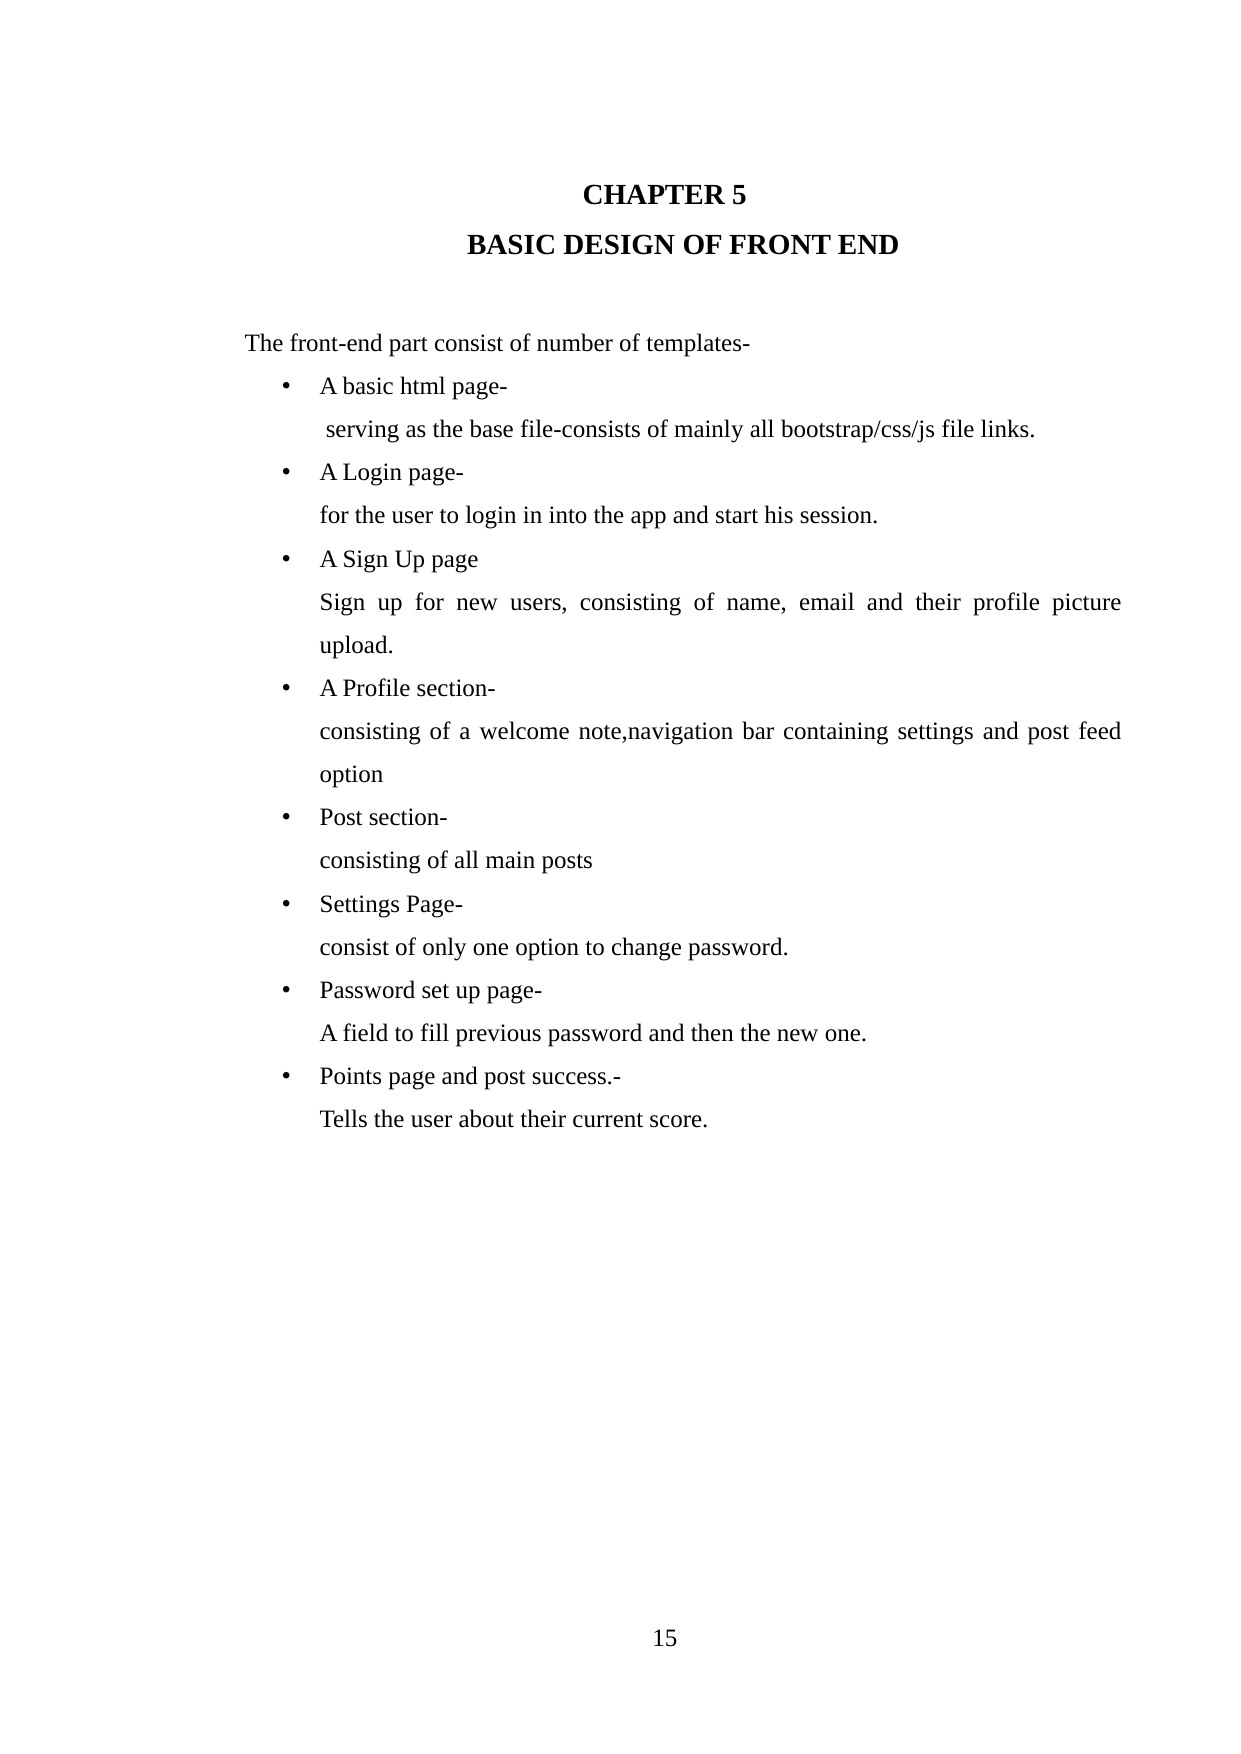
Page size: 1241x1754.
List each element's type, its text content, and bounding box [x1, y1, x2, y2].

list Sign up for new users, consisting of name, email and their profile picture upload. [282, 587, 1122, 659]
list for the user to login in into the app and start his session. [282, 501, 1122, 529]
list consist of only one option to change password. [282, 932, 1122, 961]
list serving as the base file-consists of mainly all bootstrap/css/js file links. [282, 414, 1122, 443]
list Tells the user about their current score. [282, 1104, 1122, 1133]
list A Sign Up page [282, 544, 1122, 572]
text CHAPTER 5 [207, 177, 1122, 211]
list Settings Page- [282, 889, 1122, 917]
list consisting of a welcome note,navigation bar containing settings and post feed option [282, 716, 1122, 788]
list A Login page- [282, 457, 1122, 486]
list A Profile section- [282, 673, 1122, 702]
list Post section- [282, 802, 1122, 831]
text The front-end part consist of number of templates- [244, 328, 1122, 357]
list consisting of all main posts [282, 846, 1122, 874]
text BASIC DESIGN OF FRONT END [244, 227, 1122, 261]
list A basic html page- [282, 371, 1122, 400]
list A field to fill previous password and then the new one. [282, 1018, 1122, 1047]
list Points page and post success.- [282, 1061, 1122, 1090]
list Password set up page- [282, 975, 1122, 1004]
